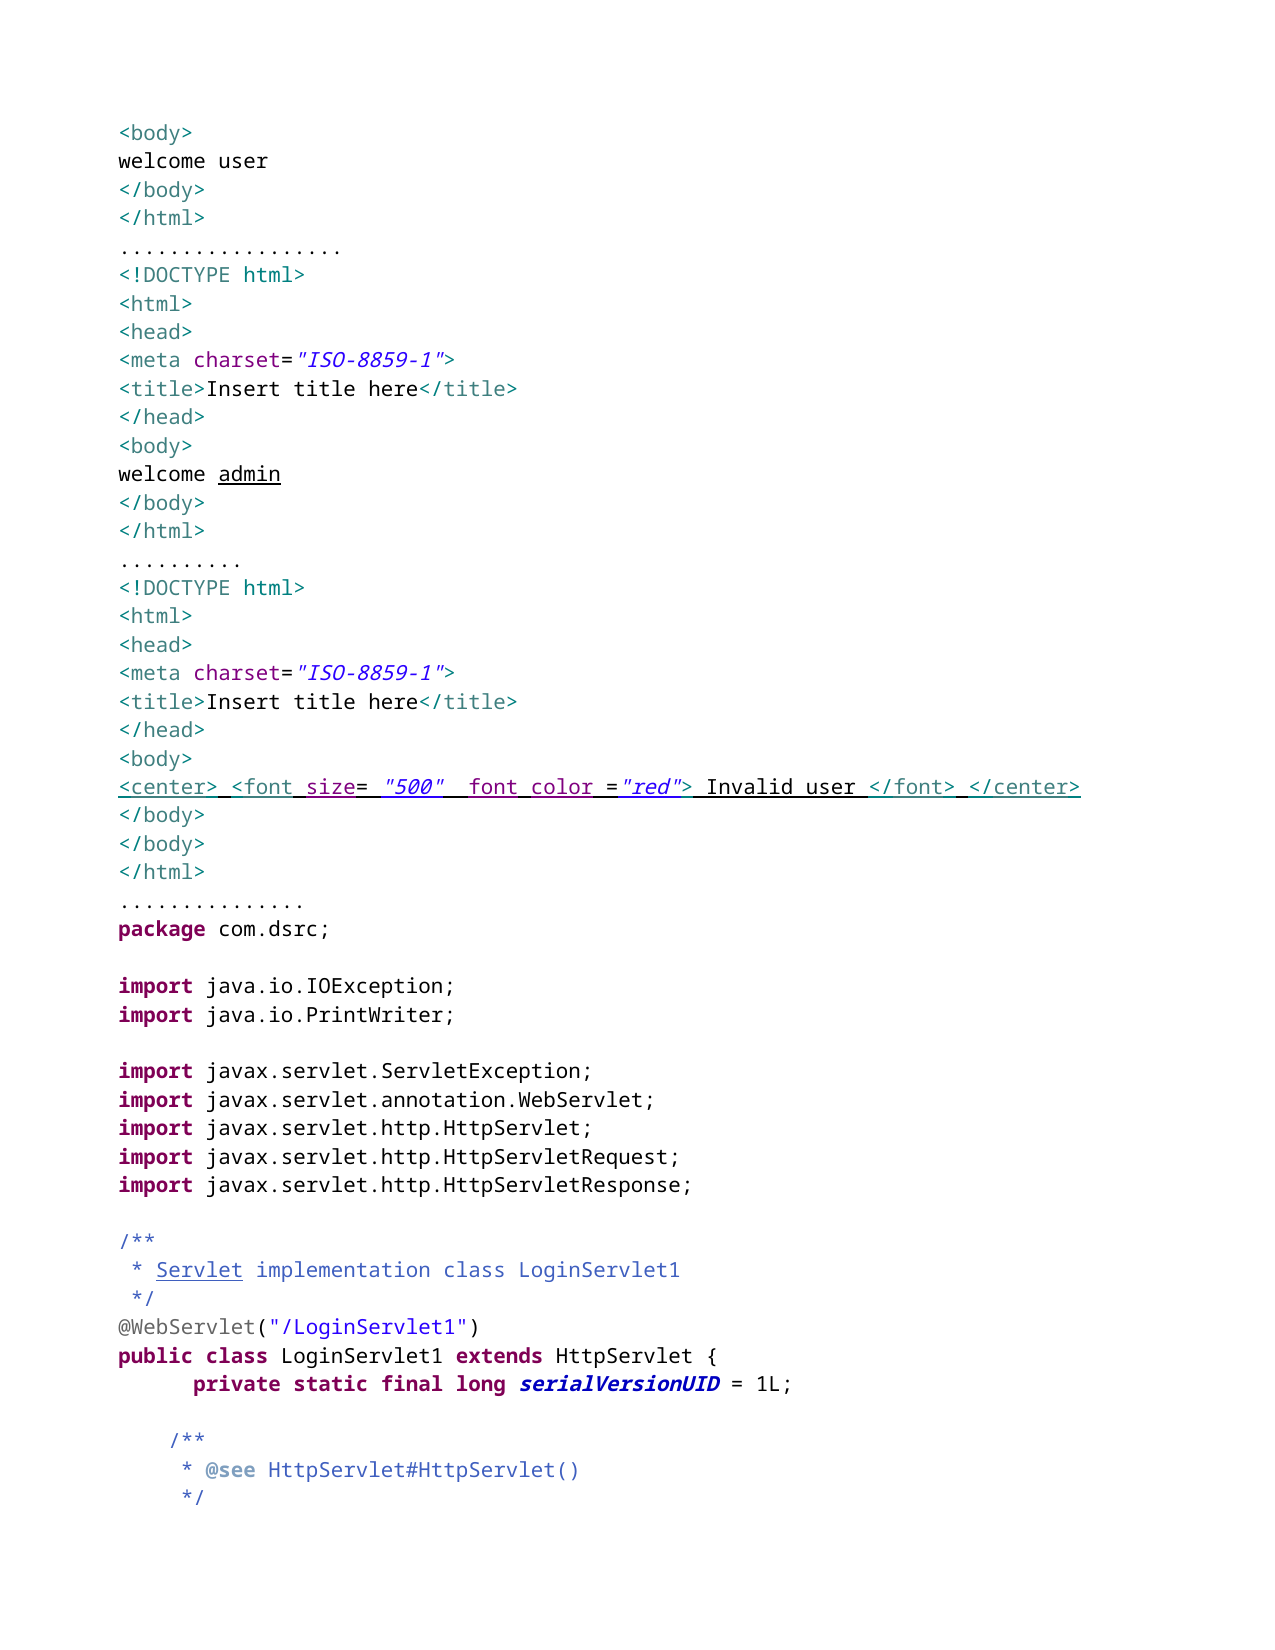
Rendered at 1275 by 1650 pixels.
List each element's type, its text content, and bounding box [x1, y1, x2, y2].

text </html> [118, 857, 1157, 886]
text public class LoginServlet1 extends HttpServlet { [118, 1341, 1157, 1369]
text </body> [118, 829, 1157, 857]
text /** [118, 1426, 1157, 1455]
text ............... [118, 886, 1157, 914]
text import java.io.PrintWriter; [118, 1000, 1157, 1028]
text <title>Insert title here</title> [118, 687, 1157, 715]
text <html> [118, 602, 1157, 630]
text <center> <font size= "500" font color ="red"> Invalid user </font> </center> [118, 772, 1157, 801]
text <head> [118, 630, 1157, 658]
text import java.io.IOException; [118, 971, 1157, 1000]
text */ [118, 1284, 1157, 1312]
text <!DOCTYPE html> [118, 573, 1157, 602]
text welcome user [118, 147, 1157, 175]
text <title>Insert title here</title> [118, 374, 1157, 402]
text .................. [118, 232, 1157, 260]
text private static final long serialVersionUID = 1L; [118, 1369, 1157, 1398]
text <body> [118, 118, 1157, 147]
text * Servlet implementation class LoginServlet1 [118, 1256, 1157, 1284]
text */ [118, 1483, 1157, 1512]
text </body> [118, 801, 1157, 829]
text * @see HttpServlet#HttpServlet() [118, 1455, 1157, 1483]
text <head> [118, 317, 1157, 346]
text </html> [118, 516, 1157, 545]
text <body> [118, 744, 1157, 772]
text /** [118, 1227, 1157, 1256]
text import javax.servlet.ServletException; [118, 1057, 1157, 1085]
text <!DOCTYPE html> [118, 260, 1157, 289]
text </body> [118, 488, 1157, 516]
text <html> [118, 289, 1157, 317]
text import javax.servlet.http.HttpServletRequest; [118, 1142, 1157, 1170]
text package com.dsrc; [118, 914, 1157, 943]
text </head> [118, 715, 1157, 744]
text </head> [118, 402, 1157, 431]
text </html> [118, 203, 1157, 232]
text <body> [118, 431, 1157, 459]
text import javax.servlet.http.HttpServlet; [118, 1113, 1157, 1142]
text welcome admin [118, 459, 1157, 488]
text .......... [118, 545, 1157, 573]
text import javax.servlet.annotation.WebServlet; [118, 1085, 1157, 1113]
text <meta charset="ISO-8859-1"> [118, 346, 1157, 374]
text </body> [118, 175, 1157, 203]
text @WebServlet("/LoginServlet1") [118, 1312, 1157, 1341]
text <meta charset="ISO-8859-1"> [118, 658, 1157, 687]
text import javax.servlet.http.HttpServletResponse; [118, 1170, 1157, 1199]
